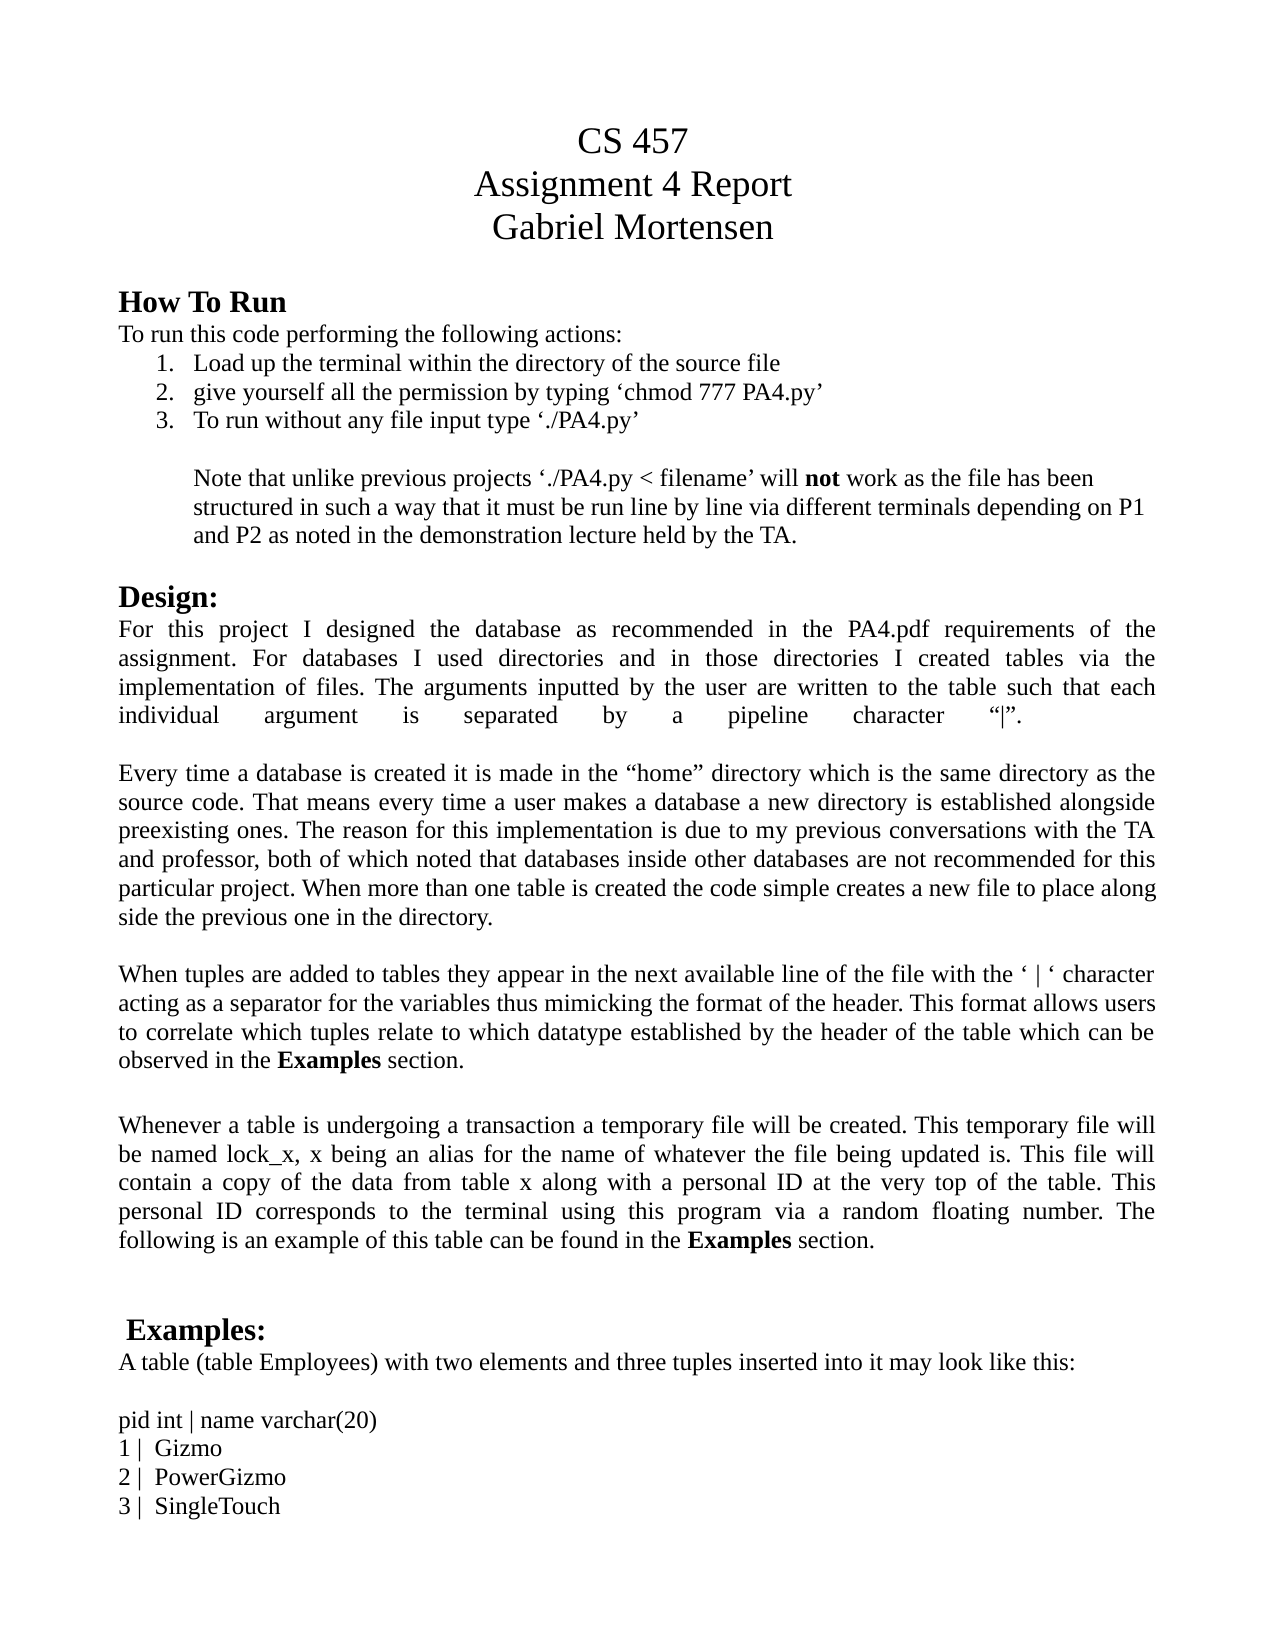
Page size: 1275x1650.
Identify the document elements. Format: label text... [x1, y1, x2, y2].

text How To Run [118, 283, 1157, 319]
text 1 | Gizmo [118, 1433, 1157, 1462]
list To run without any file input type ‘./PA4.py’ [156, 406, 1157, 434]
text When tuples are added to tables they appear in the next available line of the file with the ‘ | ‘ character acting as a separator for the variables thus mimicking the format of the header. This format allows users to correlate which tuples relate to which datatype established by the header of the table which can be observed in the Examples section. [118, 959, 1157, 1074]
text 2 | PowerGizmo [118, 1462, 1157, 1491]
list Load up the terminal within the directory of the source file [156, 348, 1157, 377]
text 3 | SingleTouch [118, 1491, 1157, 1520]
text Examples: [118, 1311, 1157, 1347]
list give yourself all the permission by typing ‘chmod 777 PA4.py’ [156, 377, 1157, 406]
text Whenever a table is undergoing a transaction a temporary file will be created. This temporary file will be named lock_x, x being an alias for the name of whatever the file being updated is. This file will contain a copy of the data from table x along with a personal ID at the very top of the table. This personal ID corresponds to the terminal using this program via a random floating number. The following is an example of this table can be found in the Examples section. [118, 1110, 1157, 1254]
text A table (table Employees) with two elements and three tuples inserted into it may look like this: [118, 1347, 1157, 1376]
list Note that unlike previous projects ‘./PA4.py < filename’ will not work as the file has been structured in such a way that it must be run line by line via different terminals depending on P1 and P2 as noted in the demonstration lecture held by the TA. [156, 463, 1157, 549]
text To run this code performing the following actions: [118, 319, 1157, 348]
text Design: For this project I designed the database as recommended in the PA4.pdf requirements of the assignment. For databases I used directories and in those directories I created tables via the implementation of files. The arguments inputted by the user are written to the table such that each individual argument is separated by a pipeline character “|”. Every time a database is created it is made in the “home” directory which is the same directory as the source code. That means every time a user makes a database a new directory is established alongside preexisting ones. The reason for this implementation is due to my previous conversations with the TA and professor, both of which noted that databases inside other databases are not recommended for this particular project. When more than one table is created the code simple creates a new file to place along side the previous one in the directory. [118, 578, 1157, 930]
text pid int | name varchar(20) [118, 1405, 1157, 1433]
text CS 457 Assignment 4 Report Gabriel Mortensen [118, 118, 1157, 247]
